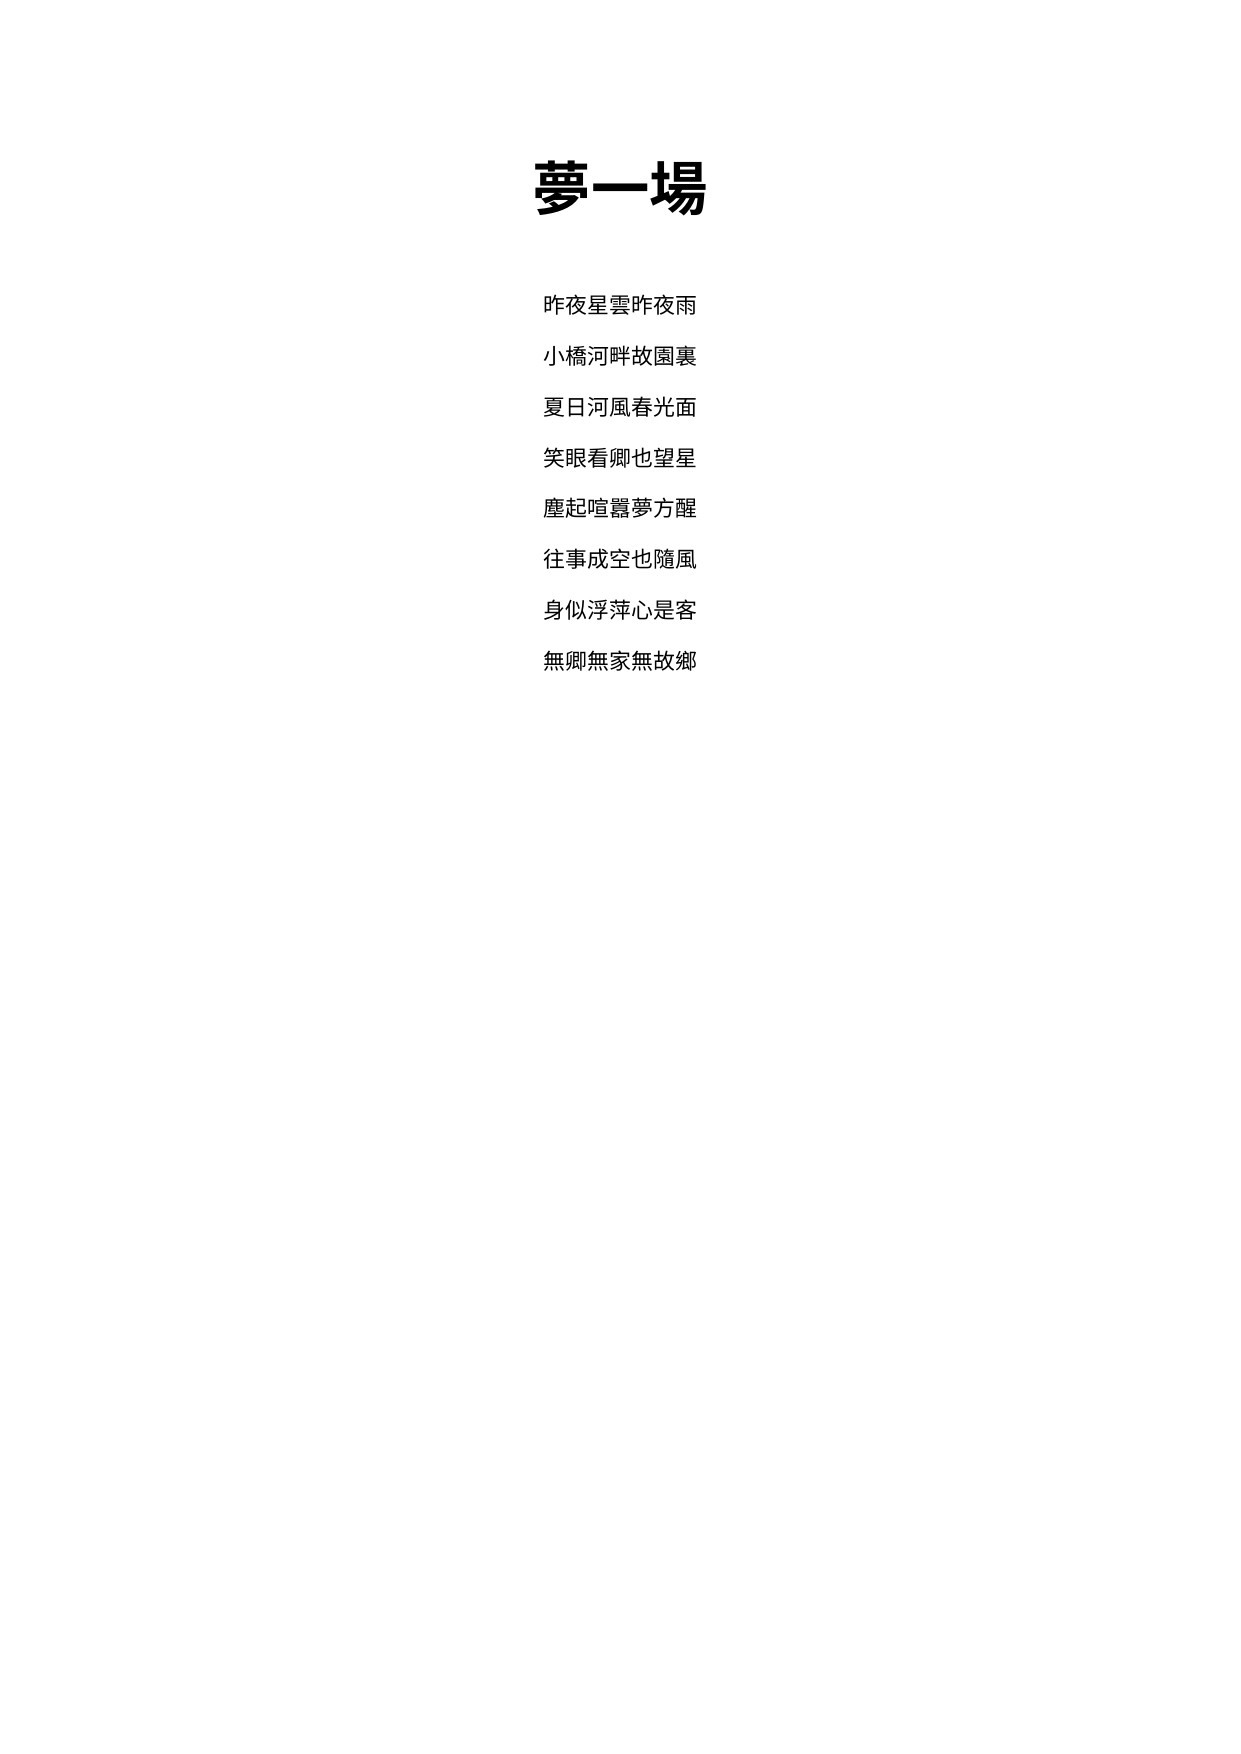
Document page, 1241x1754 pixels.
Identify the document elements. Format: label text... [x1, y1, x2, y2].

text 往事成空也隨風 [118, 542, 1122, 574]
text 夏日河風春光面 [118, 389, 1122, 421]
text 小橋河畔故園裏 [118, 339, 1122, 370]
text 昨夜星雲昨夜雨 [118, 288, 1122, 319]
text 無卿無家無故鄉 [118, 644, 1122, 676]
text 塵起喧囂夢方醒 [118, 491, 1122, 523]
text 笑眼看卿也望星 [118, 441, 1122, 472]
text 身似浮萍心是客 [118, 593, 1122, 625]
title 夢一場 [118, 143, 1122, 228]
